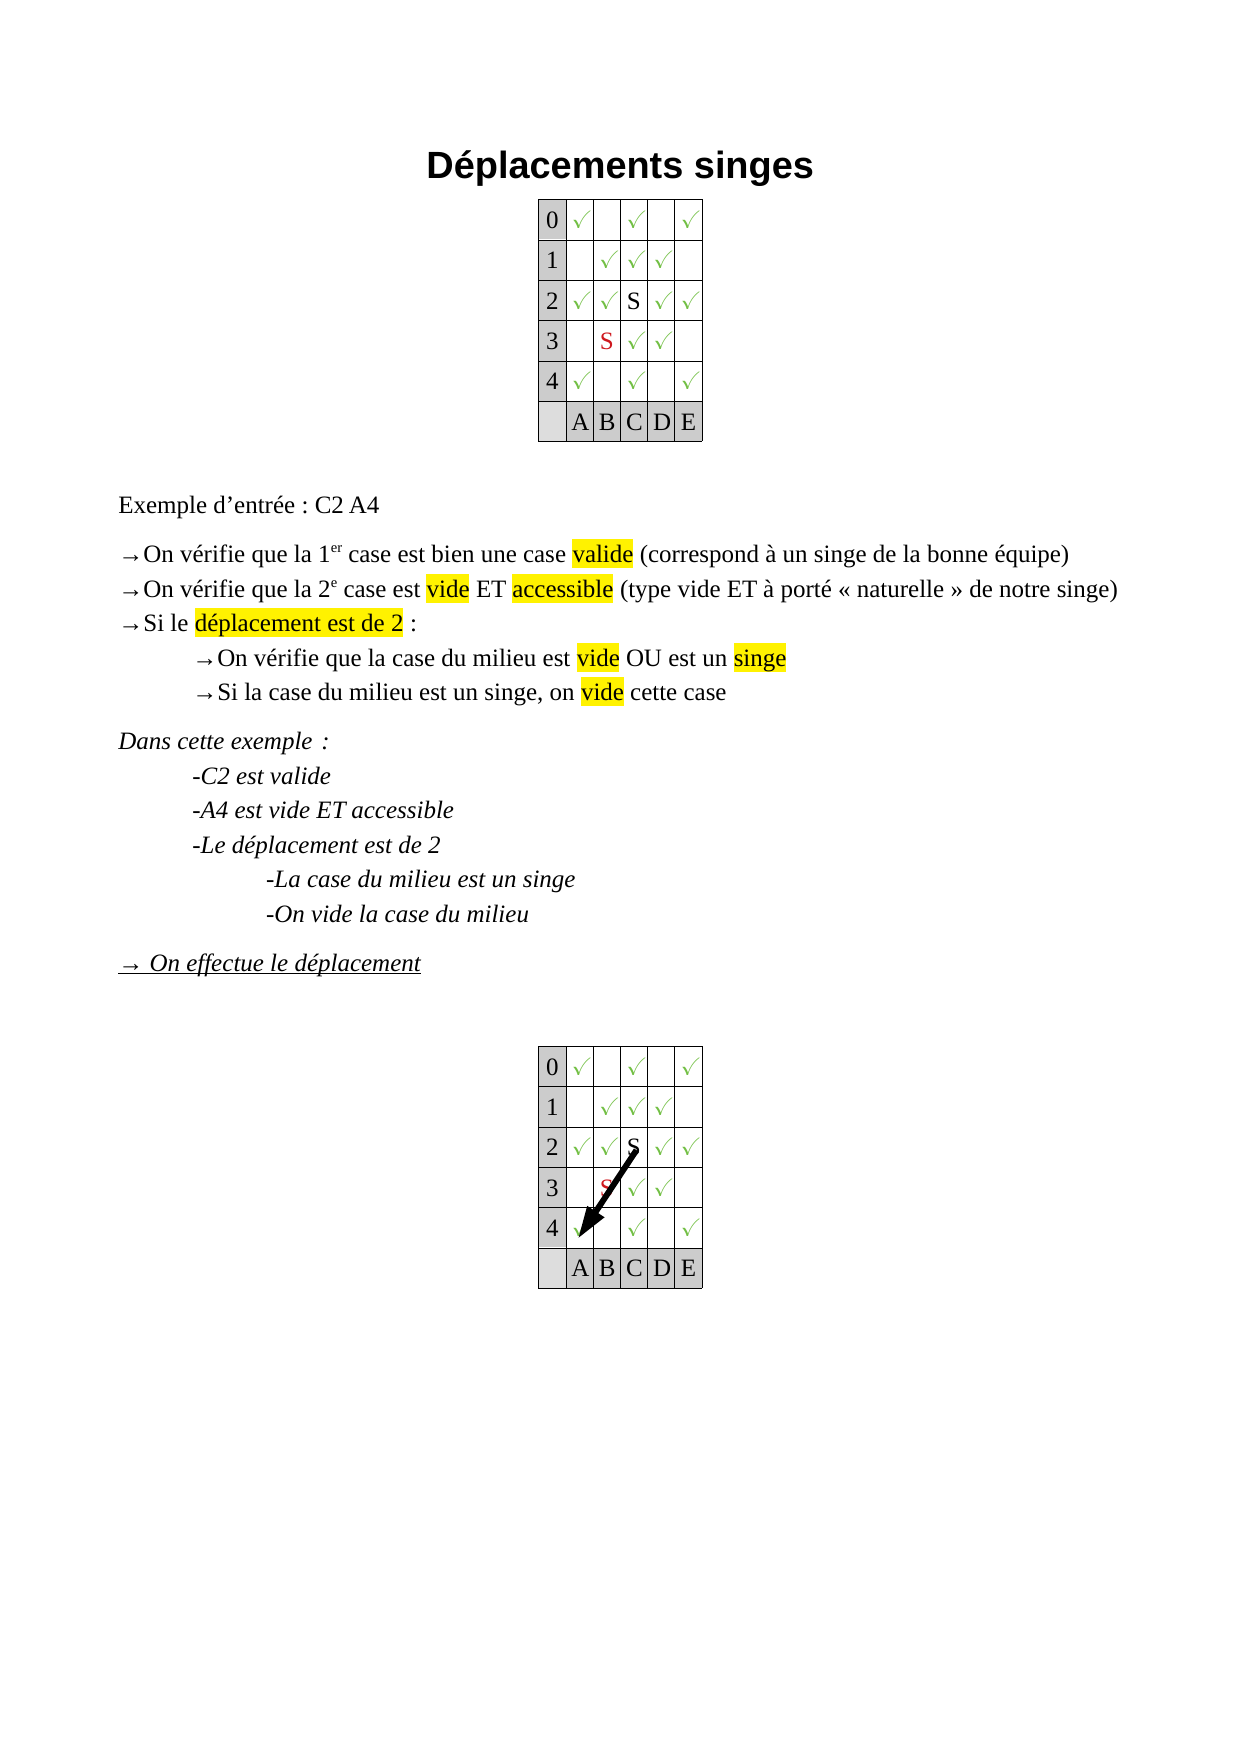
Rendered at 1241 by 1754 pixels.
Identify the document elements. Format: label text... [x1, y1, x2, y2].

table_header ✓ [567, 200, 593, 239]
table_cell S [621, 1128, 647, 1167]
table_cell ✓ [621, 1208, 647, 1247]
table_cell A [567, 402, 593, 441]
table_cell 2 [539, 1128, 566, 1167]
table_cell 2 [539, 281, 566, 320]
table_cell S [594, 1168, 620, 1207]
table_cell E [675, 402, 702, 441]
table_cell ❌ [675, 1168, 702, 1207]
table_cell C [621, 1249, 647, 1288]
table_cell ✓ [621, 241, 647, 280]
subtitle Déplacements singes [118, 143, 1122, 187]
text Dans cette exemple : -C2 est valide -A4 est vide ET accessible -Le déplacement est de 2 -La case du milieu est un singe -On vide la case du milieu [118, 726, 1122, 927]
table_header 0 [539, 200, 566, 239]
table_cell ❌ [648, 1208, 674, 1247]
table_cell ✓ [621, 1168, 647, 1207]
table_cell ✓ [594, 281, 620, 320]
table_cell ❌ [648, 362, 674, 401]
table_cell 1 [539, 241, 566, 280]
table_cell ✓ [648, 281, 674, 320]
table_cell ✓ [621, 1087, 647, 1127]
table_cell ✓ [594, 1087, 620, 1127]
table_cell ✓ [594, 1128, 620, 1167]
table_cell ✓ [594, 241, 620, 280]
table_cell [539, 1249, 566, 1288]
table_cell ✓ [648, 1168, 674, 1207]
table_cell ❌ [594, 362, 620, 401]
table_cell 1 [539, 1087, 566, 1127]
table_cell ❌ [675, 1087, 702, 1127]
table_cell [539, 402, 566, 441]
table_cell ❌ [567, 241, 593, 280]
table_header ✓ [675, 200, 702, 239]
table_cell ✓ [648, 321, 674, 361]
table_cell ✓ [675, 362, 702, 401]
table_header ❌ [594, 200, 620, 239]
table_header ❌ [648, 1047, 674, 1086]
table_cell D [648, 1249, 674, 1288]
table_cell D [648, 402, 674, 441]
table_cell ✓ [675, 1128, 702, 1167]
table_cell ✓ [675, 1208, 702, 1247]
table_cell B [594, 1249, 620, 1288]
table_cell ✓ [621, 321, 647, 361]
table_cell ❌ [675, 241, 702, 280]
table_cell ❌ [567, 1168, 593, 1207]
table_cell E [675, 1249, 702, 1288]
table_cell S [594, 321, 620, 361]
table_header ✓ [621, 1047, 647, 1086]
text Exemple d’entrée : C2 A4 [118, 490, 1122, 519]
table_cell ✓ [567, 1208, 593, 1247]
table_cell C [621, 402, 647, 441]
table_cell ✓ [567, 362, 593, 401]
table_cell 4 [539, 1208, 566, 1247]
table_cell ✓ [648, 1087, 674, 1127]
table_cell A [567, 1249, 593, 1288]
table_cell ❌ [567, 1087, 593, 1127]
table_cell ✓ [675, 281, 702, 320]
table_cell B [594, 402, 620, 441]
table_header ❌ [594, 1047, 620, 1086]
table_cell ✓ [621, 362, 647, 401]
table_cell ✓ [567, 1128, 593, 1167]
table_header ✓ [675, 1047, 702, 1086]
text →On vérifie que la 1er case est bien une case valide (correspond à un singe de la bonne équipe) →On vérifie que la 2e case est vide ET accessible (type vide ET à porté « naturelle » de notre singe) →Si le déplacement est de 2 : →On vérifie que la case du milieu est vide OU est un singe →Si la case du milieu est un singe, on vide cette case [118, 539, 1122, 706]
table_cell 3 [539, 321, 566, 361]
table_cell ❌ [675, 321, 702, 361]
table_cell 3 [539, 1168, 566, 1207]
text → On effectue le déplacement [118, 948, 1122, 977]
table_header ❌ [648, 200, 674, 239]
table_cell ❌ [567, 321, 593, 361]
table_cell S [621, 281, 647, 320]
table_header ✓ [567, 1047, 593, 1086]
table_header ✓ [621, 200, 647, 239]
table_cell ✓ [567, 281, 593, 320]
table_cell 4 [539, 362, 566, 401]
table_cell ❌ [594, 1208, 620, 1247]
table_cell ✓ [648, 1128, 674, 1167]
table_cell ✓ [648, 241, 674, 280]
table_header 0 [539, 1047, 566, 1086]
